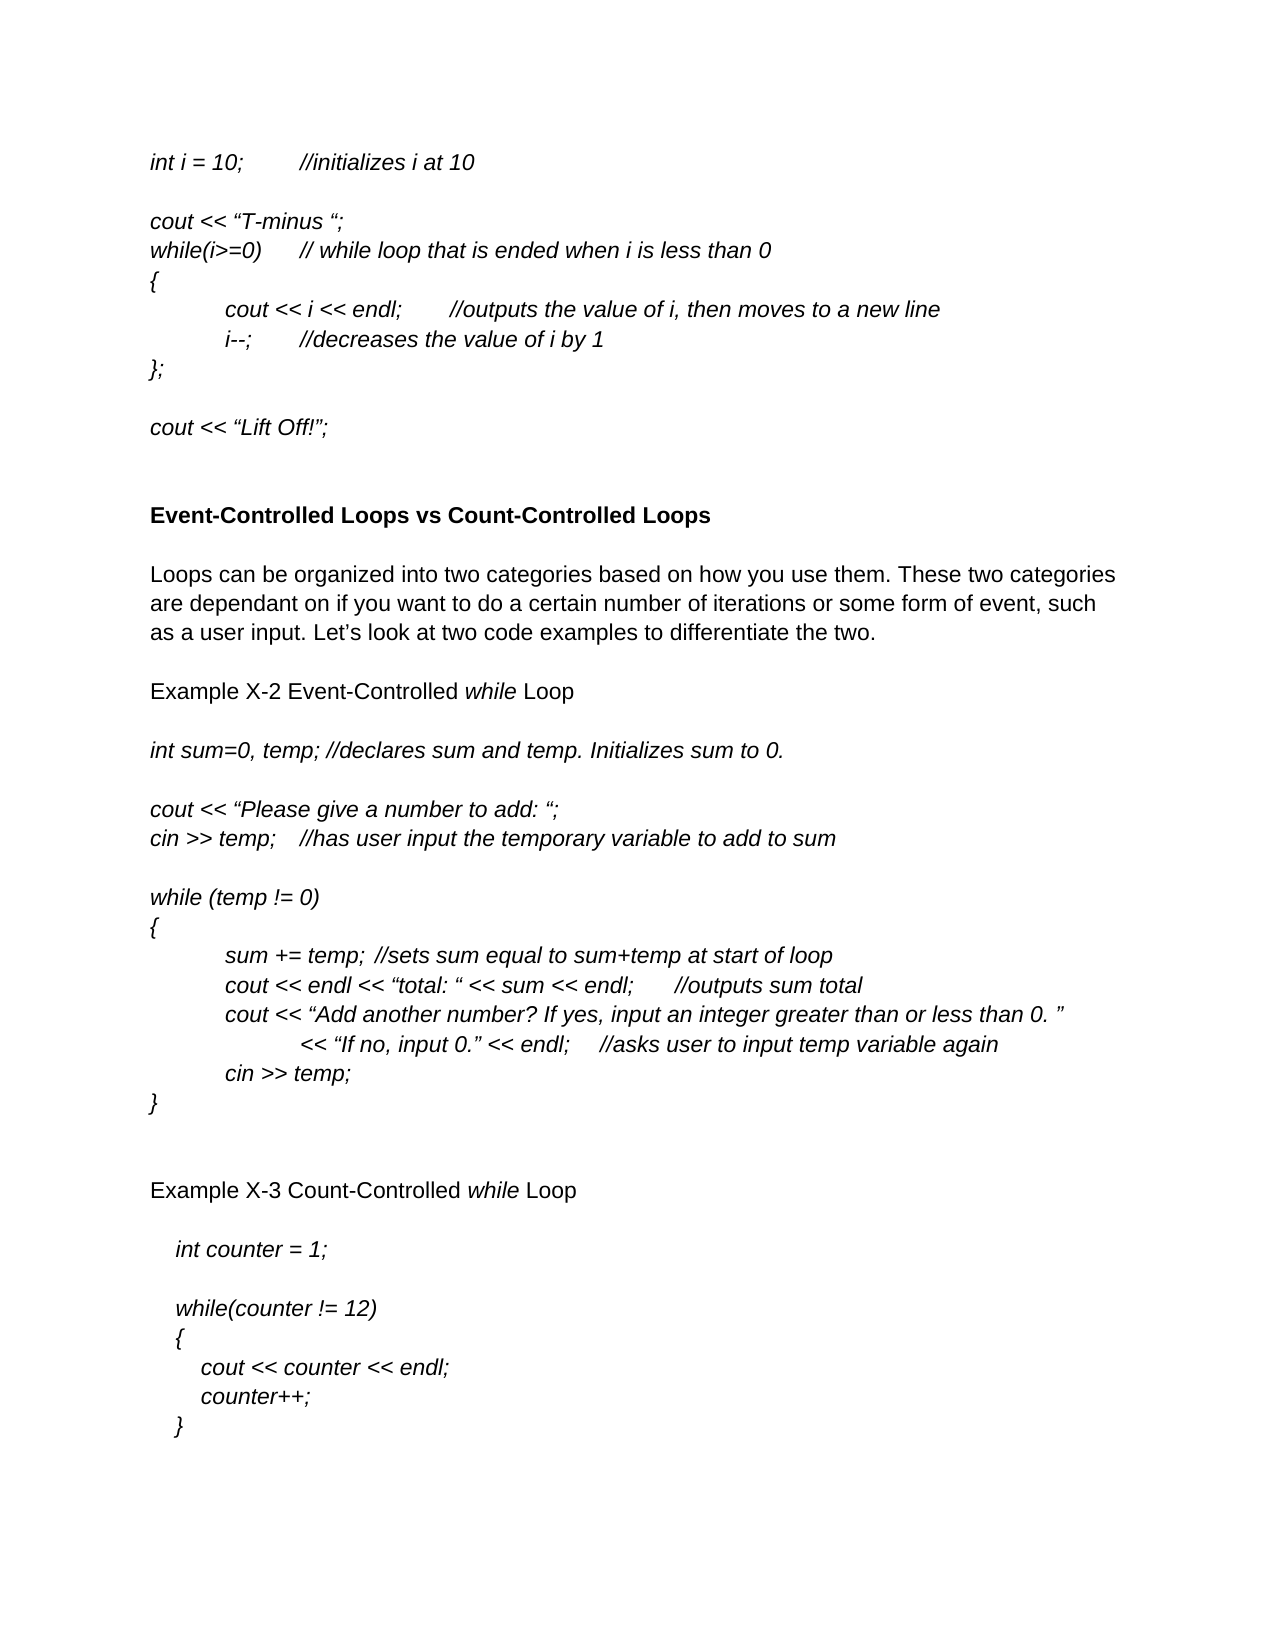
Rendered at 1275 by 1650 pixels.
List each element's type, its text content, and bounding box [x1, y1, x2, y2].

text int sum=0, temp; //declares sum and temp. Initializes sum to 0. [150, 737, 1125, 763]
text }; [150, 356, 1125, 381]
text cin >> temp; [225, 1061, 1125, 1086]
text sum += temp; //sets sum equal to sum+temp at start of loop [150, 943, 1125, 969]
text counter++; [150, 1384, 1125, 1409]
text Event-Controlled Loops vs Count-Controlled Loops [150, 502, 1125, 528]
text << “If no, input 0.” << endl; //asks user to input temp variable again [225, 1031, 1125, 1057]
text while(i>=0) // while loop that is ended when i is less than 0 [150, 238, 1125, 264]
text cout << “T-minus “; [150, 209, 1125, 234]
text { [150, 267, 1125, 293]
text cout << i << endl; //outputs the value of i, then moves to a new line [150, 297, 1125, 322]
text cout << counter << endl; [150, 1354, 1125, 1380]
text cout << “Lift Off!”; [150, 414, 1125, 440]
text { [150, 1325, 1125, 1351]
text } [150, 1413, 1125, 1439]
text } [150, 1090, 1125, 1116]
text cin >> temp; //has user input the temporary variable to add to sum [150, 826, 1125, 851]
text i--; //decreases the value of i by 1 [150, 326, 1125, 352]
text Loops can be organized into two categories based on how you use them. These two categories are dependant on if you want to do a certain number of iterations or some form of event, such as a user input. Let’s look at two code examples to differentiate the two. [150, 561, 1125, 646]
text cout << “Please give a number to add: “; [150, 796, 1125, 822]
text { [150, 914, 1125, 939]
text int i = 10; //initializes i at 10 [150, 150, 1125, 176]
text Example X-2 Event-Controlled while Loop [150, 679, 1125, 704]
text cout << “Add another number? If yes, input an integer greater than or less than 0. ” [150, 1002, 1125, 1027]
text int counter = 1; [150, 1237, 1125, 1262]
text Example X-3 Count-Controlled while Loop [150, 1178, 1125, 1204]
text while(counter != 12) [150, 1296, 1125, 1321]
text while (temp != 0) [150, 884, 1125, 910]
text cout << endl << “total: “ << sum << endl; //outputs sum total [150, 972, 1125, 998]
